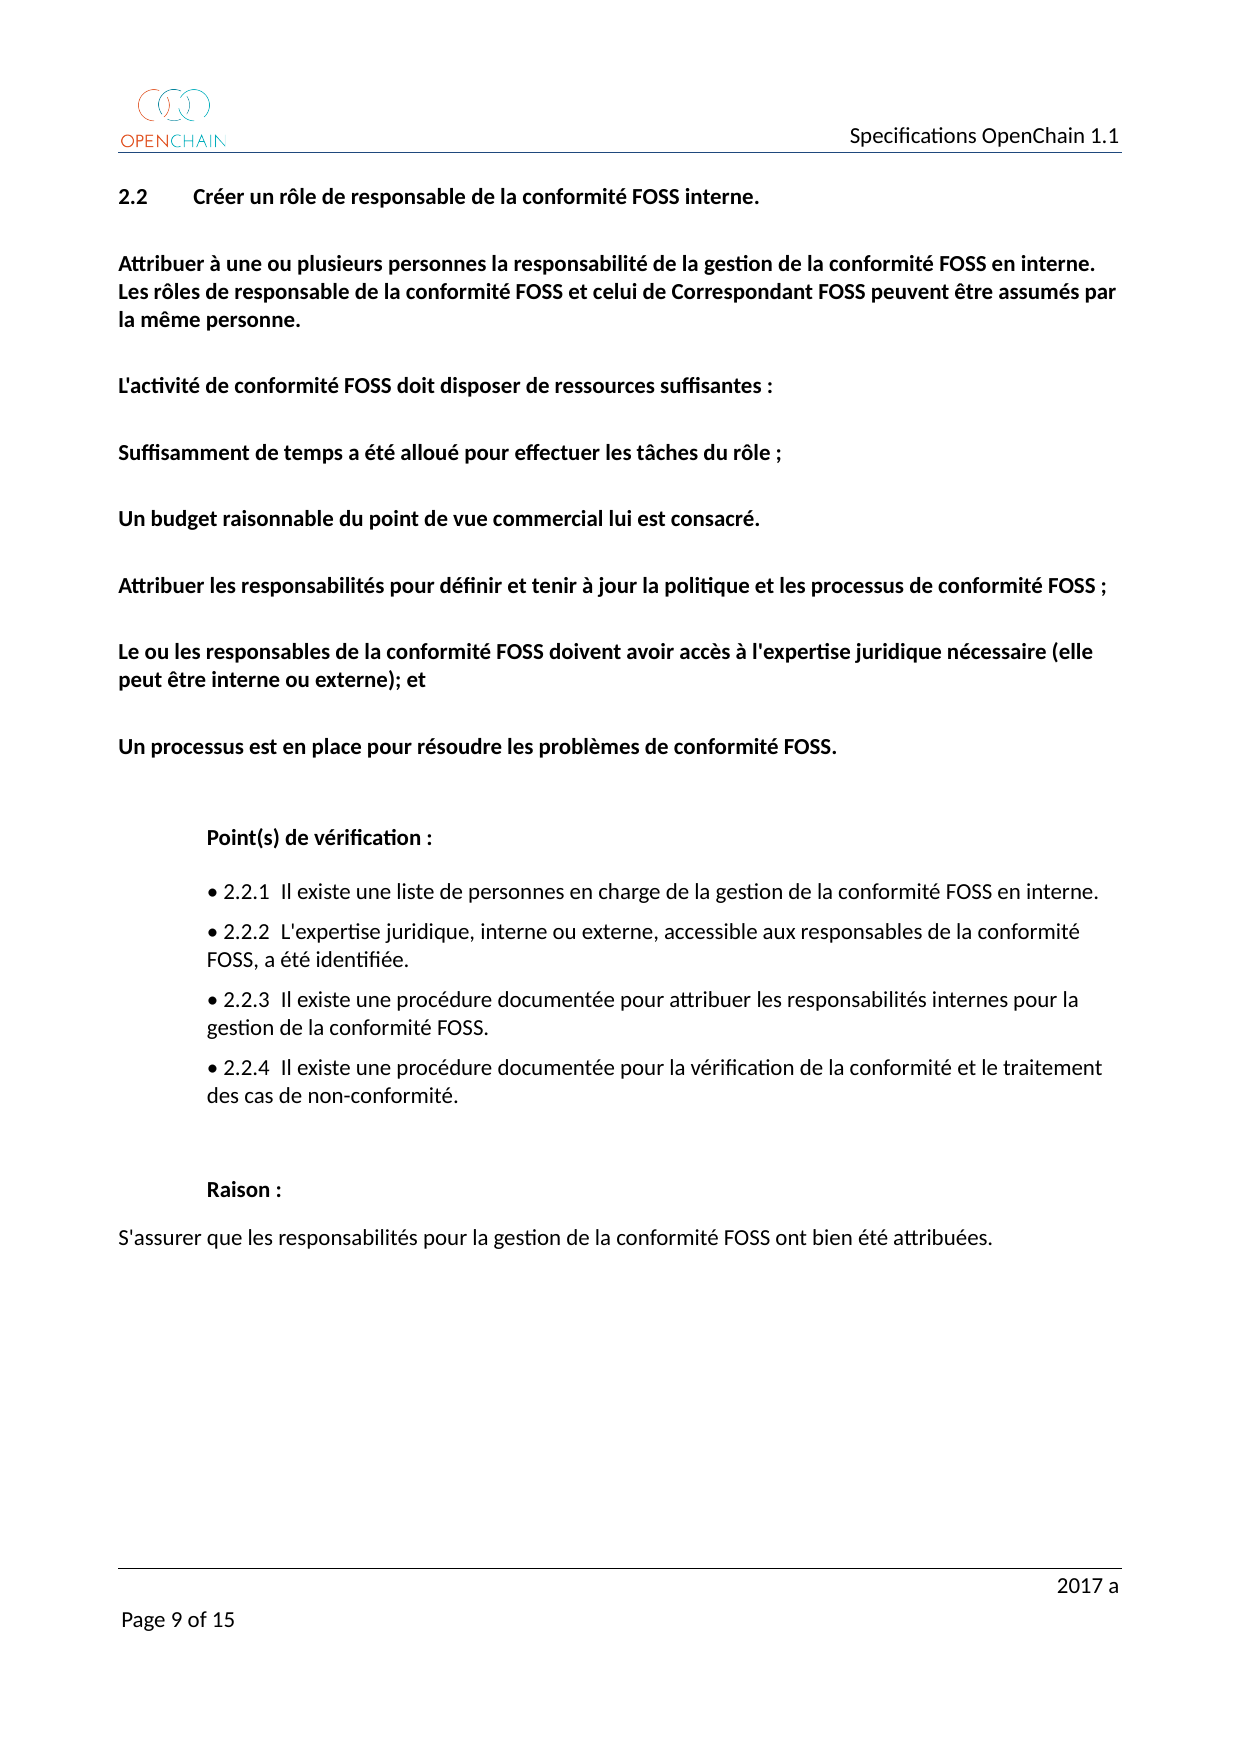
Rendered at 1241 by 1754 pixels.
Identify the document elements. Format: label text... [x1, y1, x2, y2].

subtitle Attribuer les responsabilités pour définir et tenir à jour la politique et les processus de conformité FOSS ; [118, 571, 1122, 599]
subtitle Le ou les responsables de la conformité FOSS doivent avoir accès à l'expertise juridique nécessaire (elle peut être interne ou externe); et [118, 637, 1122, 693]
subtitle Il existe une liste de personnes en charge de la gestion de la conformité FOSS en interne. [207, 877, 1122, 906]
picture [121, 89, 226, 148]
subtitle L'activité de conformité FOSS doit disposer de ressources suffisantes : [118, 371, 1122, 399]
subtitle Un budget raisonnable du point de vue commercial lui est consacré. [118, 504, 1122, 532]
subtitle Un processus est en place pour résoudre les problèmes de conformité FOSS. [118, 732, 1122, 760]
subtitle Suffisamment de temps a été alloué pour effectuer les tâches du rôle ; [118, 438, 1122, 466]
subtitle Il existe une procédure documentée pour attribuer les responsabilités internes pour la gestion de la conformité FOSS. [207, 985, 1122, 1041]
title Raison : [207, 1175, 1122, 1203]
text S'assurer que les responsabilités pour la gestion de la conformité FOSS ont bien été attribuées. [118, 1223, 1122, 1251]
subtitle L'expertise juridique, interne ou externe, accessible aux responsables de la conformité FOSS, a été identifiée. [207, 917, 1122, 973]
title Point(s) de vérification : [207, 823, 1122, 851]
subtitle Créer un rôle de responsable de la conformité FOSS interne. [118, 182, 1122, 211]
subtitle Attribuer à une ou plusieurs personnes la responsabilité de la gestion de la conformité FOSS en interne. Les rôles de responsable de la conformité FOSS et celui de Correspondant FOSS peuvent être assumés par la même personne. [118, 249, 1122, 333]
subtitle Il existe une procédure documentée pour la vérification de la conformité et le traitement des cas de non-conformité. [207, 1053, 1122, 1109]
